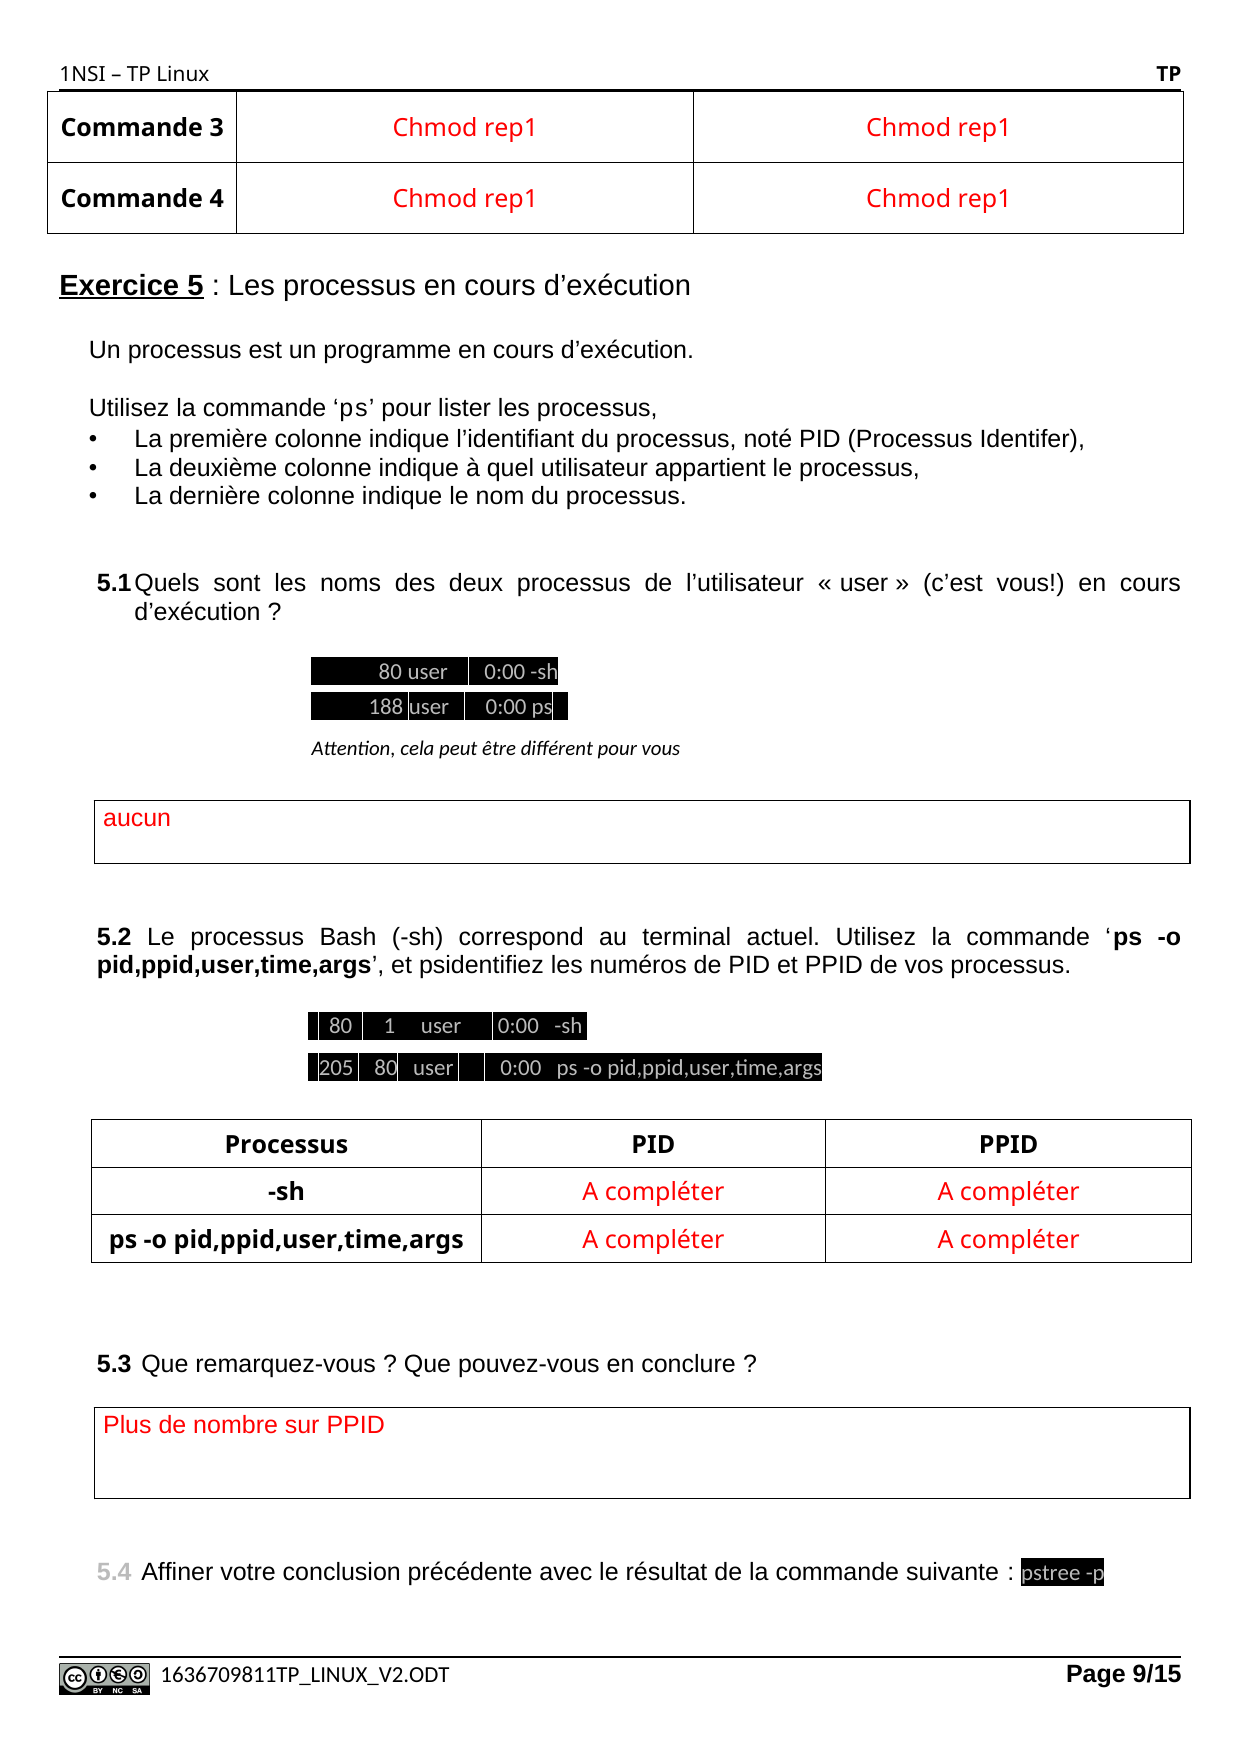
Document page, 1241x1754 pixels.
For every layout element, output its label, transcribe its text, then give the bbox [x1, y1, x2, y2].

table_cell ps -o pid,ppid,user,time,args [92, 1215, 481, 1262]
table_cell 205 80 user 0:00 ps -o pid,ppid,user,time,args [308, 1044, 993, 1090]
text Utilisez la commande ‘ps’ pour lister les processus, [59, 393, 1181, 424]
table_cell Chmod rep1 [237, 92, 693, 162]
text Exercice 5 : Les processus en cours d’exécution [59, 268, 1181, 301]
list Plus de nombre sur PPID [95, 1408, 1189, 1439]
table_cell A compléter [826, 1215, 1191, 1262]
table_header 80 1 user 0:00 -sh [308, 1008, 993, 1043]
table_header PID [482, 1120, 825, 1167]
text Un processus est un programme en cours d’exécution. [59, 335, 1181, 364]
list 5.2 Le processus Bash (-sh) correspond au terminal actuel. Utilisez la commande ‘ps -o pid,ppid,user,time,args’, et psidentifiez les numéros de PID et PPID de vos processus. [97, 922, 1181, 979]
list aucun [95, 801, 1189, 832]
list Que remarquez-vous ? Que pouvez-vous en conclure ? [97, 1349, 1181, 1378]
table_cell Commande 4 [48, 163, 236, 233]
table_cell Chmod rep1 [694, 163, 1183, 233]
table_cell Chmod rep1 [694, 92, 1183, 162]
list La deuxième colonne indique à quel utilisateur appartient le processus, [59, 452, 1181, 481]
table_cell Commande 3 [48, 92, 236, 162]
table_cell Chmod rep1 [237, 163, 693, 233]
table_cell A compléter [482, 1168, 825, 1214]
table_cell Attention, cela peut être différent pour vous [311, 724, 819, 772]
list La dernière colonne indique le nom du processus. [59, 481, 1181, 510]
table_header Processus [92, 1120, 481, 1167]
picture [59, 1663, 150, 1695]
table_cell A compléter [482, 1215, 825, 1262]
list Affiner votre conclusion précédente avec le résultat de la commande suivante : pstree -p [97, 1557, 1181, 1586]
table_cell A compléter [826, 1168, 1191, 1214]
table_cell -sh [92, 1168, 481, 1214]
list Quels sont les noms des deux processus de l’utilisateur « user » (c’est vous!) en cours d’exécution ? [97, 568, 1181, 625]
table_header 80 user 0:00 -sh [311, 653, 819, 689]
table_header PPID [826, 1120, 1191, 1167]
list La première colonne indique l’identifiant du processus, noté PID (Processus Identifer), [59, 424, 1181, 452]
table_cell 188 user 0:00 ps [311, 689, 819, 723]
